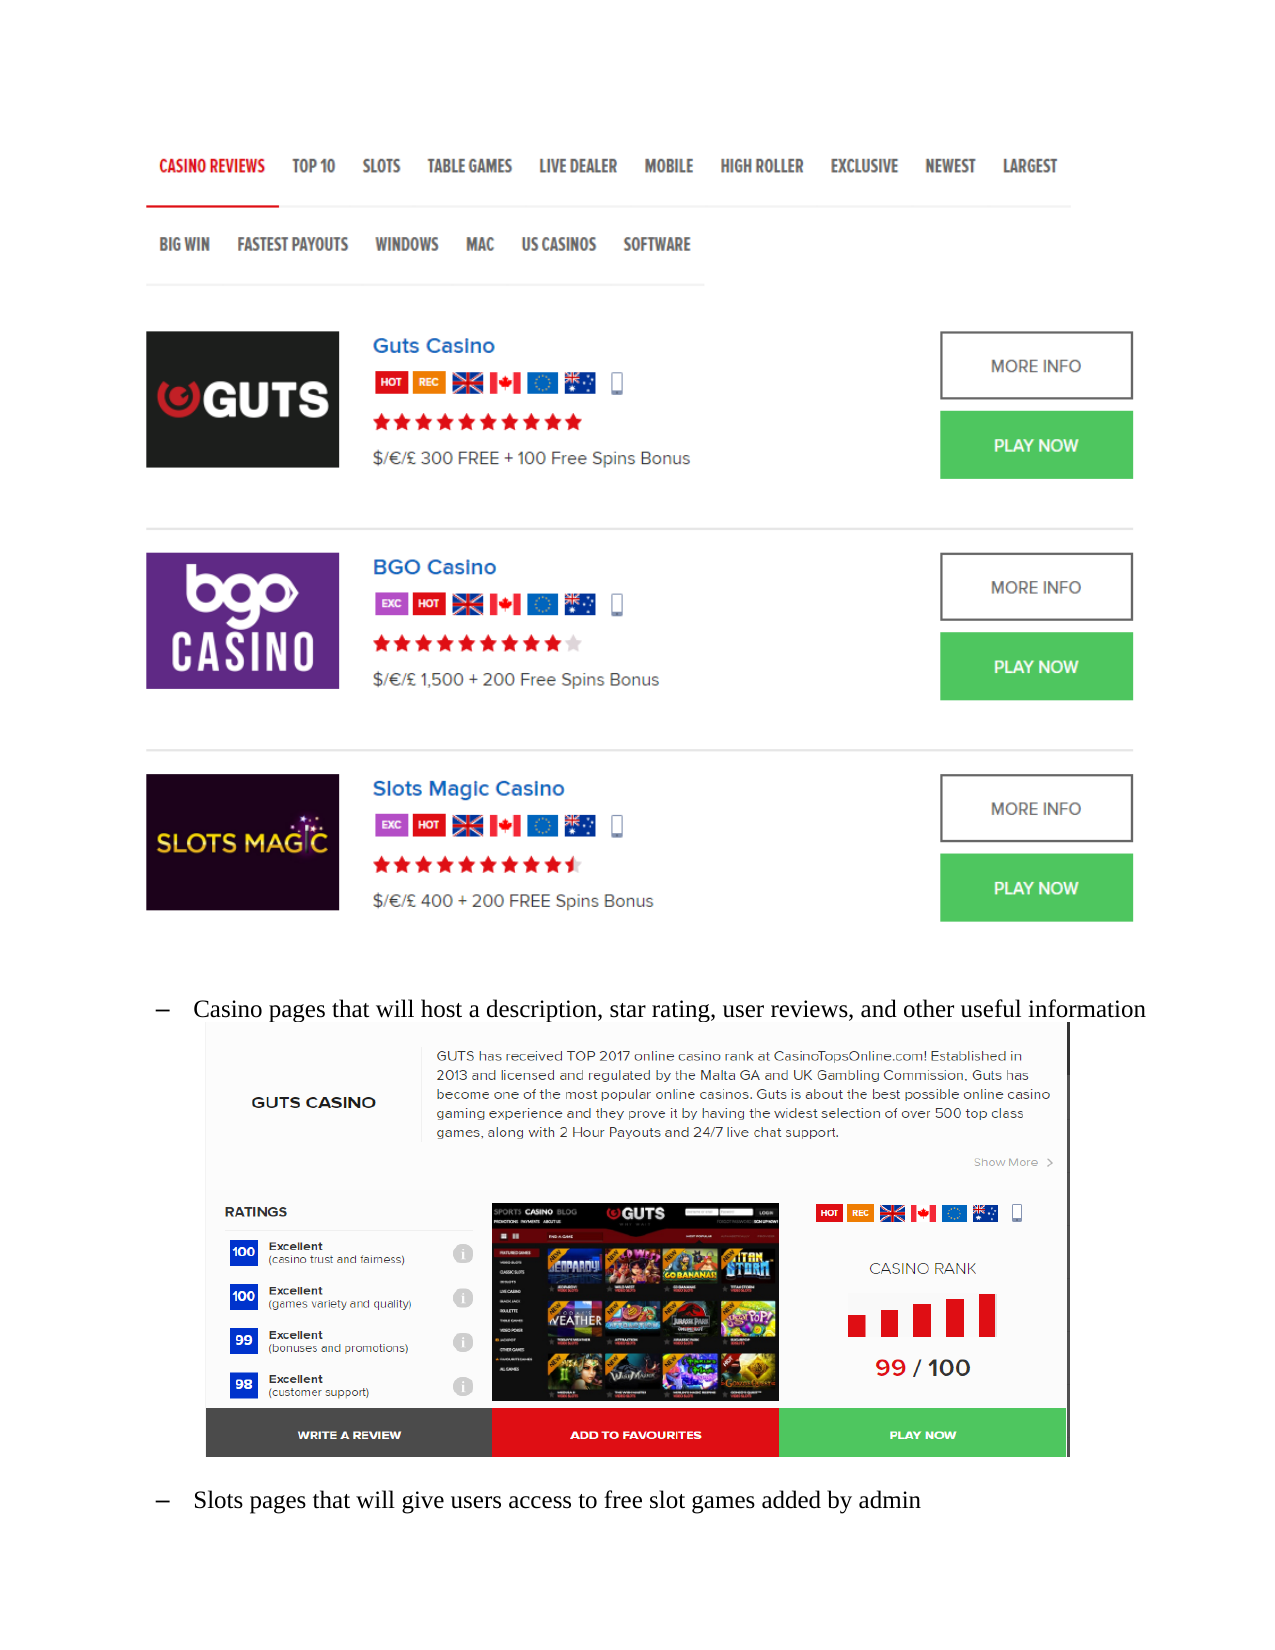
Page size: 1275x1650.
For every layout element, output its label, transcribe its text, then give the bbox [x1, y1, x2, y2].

list Casino pages that will host a description, star rating, user reviews, and other useful information [156, 994, 1157, 1023]
picture [118, 118, 1157, 966]
picture [205, 1022, 1070, 1457]
list Slots pages that will give users access to free slot games added by admin [156, 1486, 1157, 1514]
